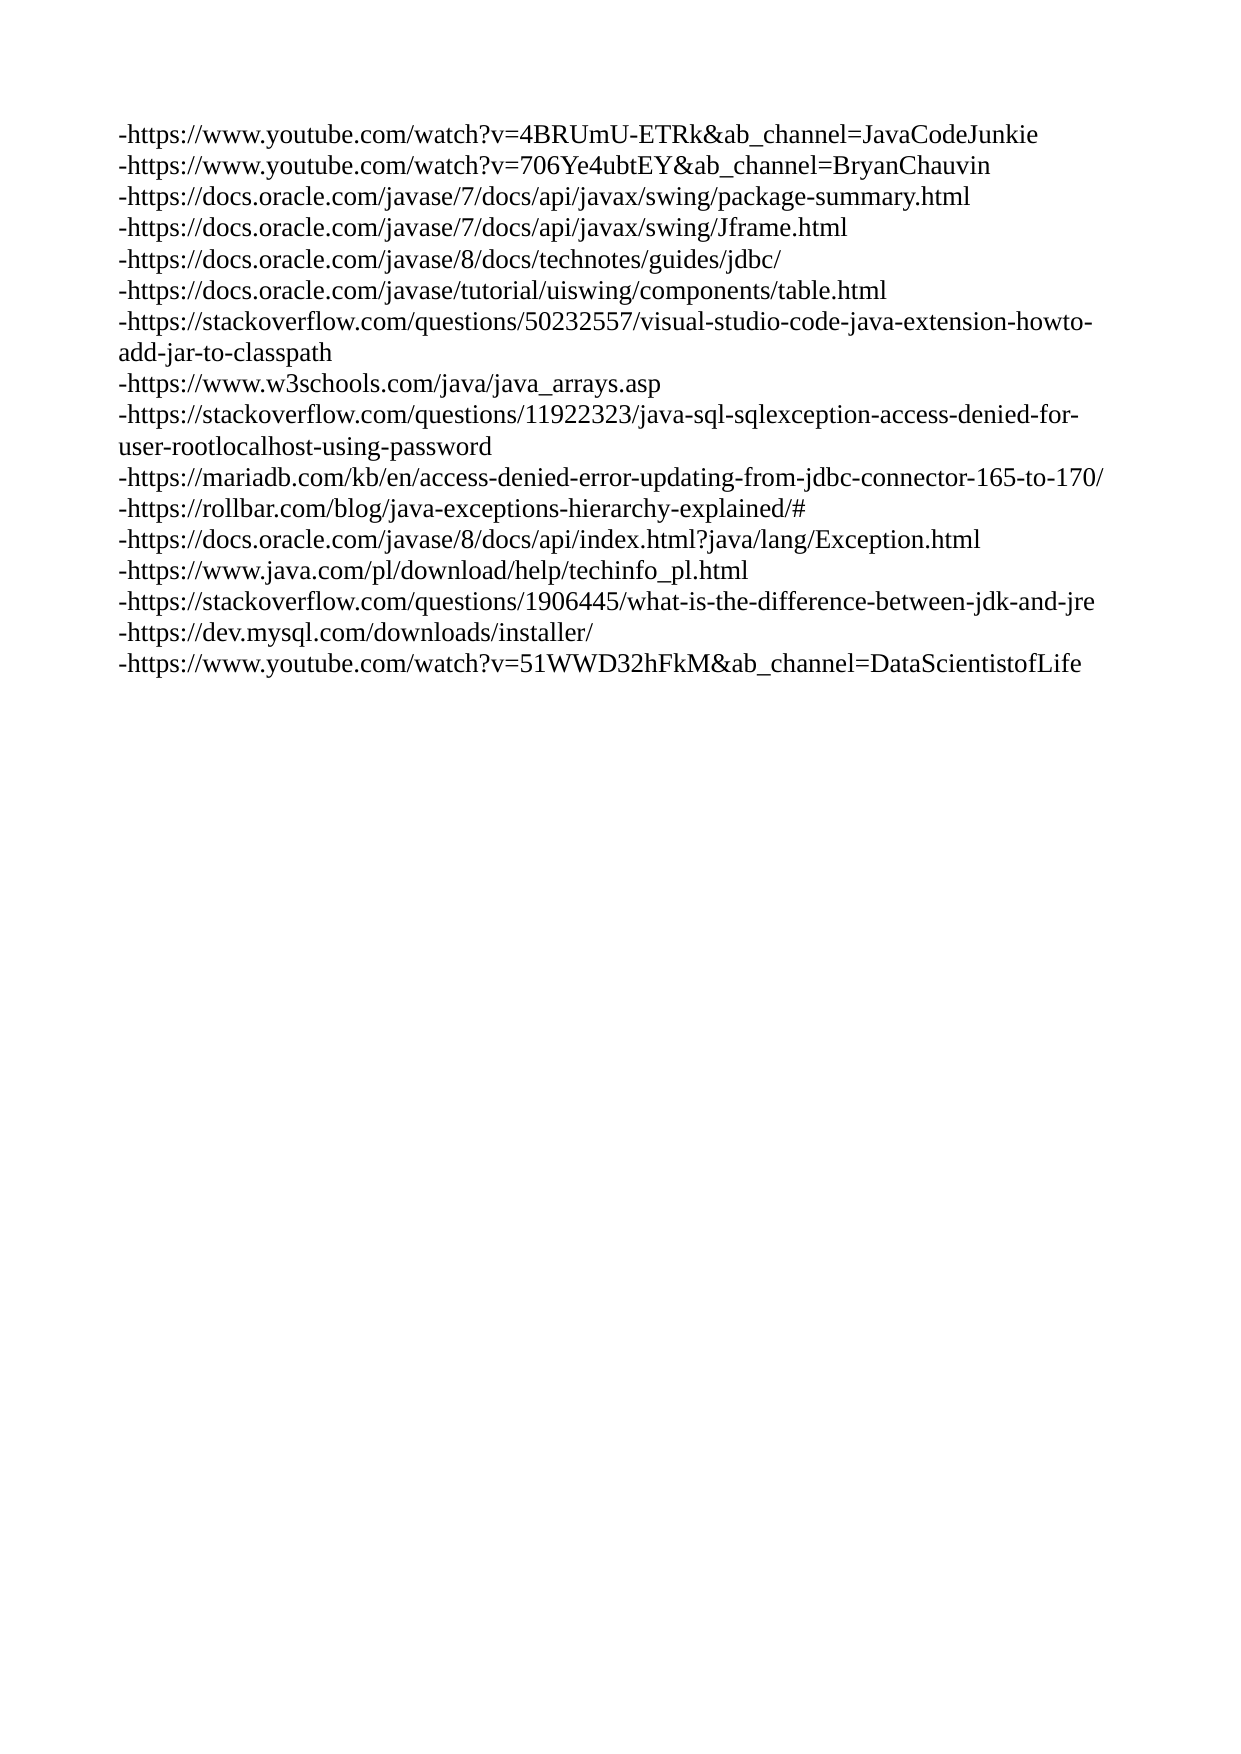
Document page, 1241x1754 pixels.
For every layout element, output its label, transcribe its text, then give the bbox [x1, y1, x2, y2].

text -https://rollbar.com/blog/java-exceptions-hierarchy-explained/# [118, 492, 1122, 523]
text -https://www.w3schools.com/java/java_arrays.asp [118, 367, 1122, 398]
text -https://www.java.com/pl/download/help/techinfo_pl.html [118, 554, 1122, 585]
text -https://stackoverflow.com/questions/1906445/what-is-the-difference-between-jdk-and-jre [118, 585, 1122, 616]
text -https://docs.oracle.com/javase/tutorial/uiswing/components/table.html [118, 274, 1122, 305]
text -https://stackoverflow.com/questions/50232557/visual-studio-code-java-extension-howto-add-jar-to-classpath [118, 305, 1122, 367]
text -https://docs.oracle.com/javase/7/docs/api/javax/swing/Jframe.html [118, 212, 1122, 243]
text -https://stackoverflow.com/questions/11922323/java-sql-sqlexception-access-denied-for-user-rootlocalhost-using-password [118, 398, 1122, 461]
text -https://www.youtube.com/watch?v=51WWD32hFkM&ab_channel=DataScientistofLife [118, 648, 1122, 679]
text -https://mariadb.com/kb/en/access-denied-error-updating-from-jdbc-connector-165-to-170/ [118, 461, 1122, 492]
text -https://docs.oracle.com/javase/7/docs/api/javax/swing/package-summary.html [118, 180, 1122, 212]
text -https://docs.oracle.com/javase/8/docs/api/index.html?java/lang/Exception.html [118, 523, 1122, 554]
text -https://www.youtube.com/watch?v=4BRUmU-ETRk&ab_channel=JavaCodeJunkie [118, 118, 1122, 149]
text -https://dev.mysql.com/downloads/installer/ [118, 616, 1122, 648]
text -https://docs.oracle.com/javase/8/docs/technotes/guides/jdbc/ [118, 243, 1122, 274]
text -https://www.youtube.com/watch?v=706Ye4ubtEY&ab_channel=BryanChauvin [118, 149, 1122, 180]
